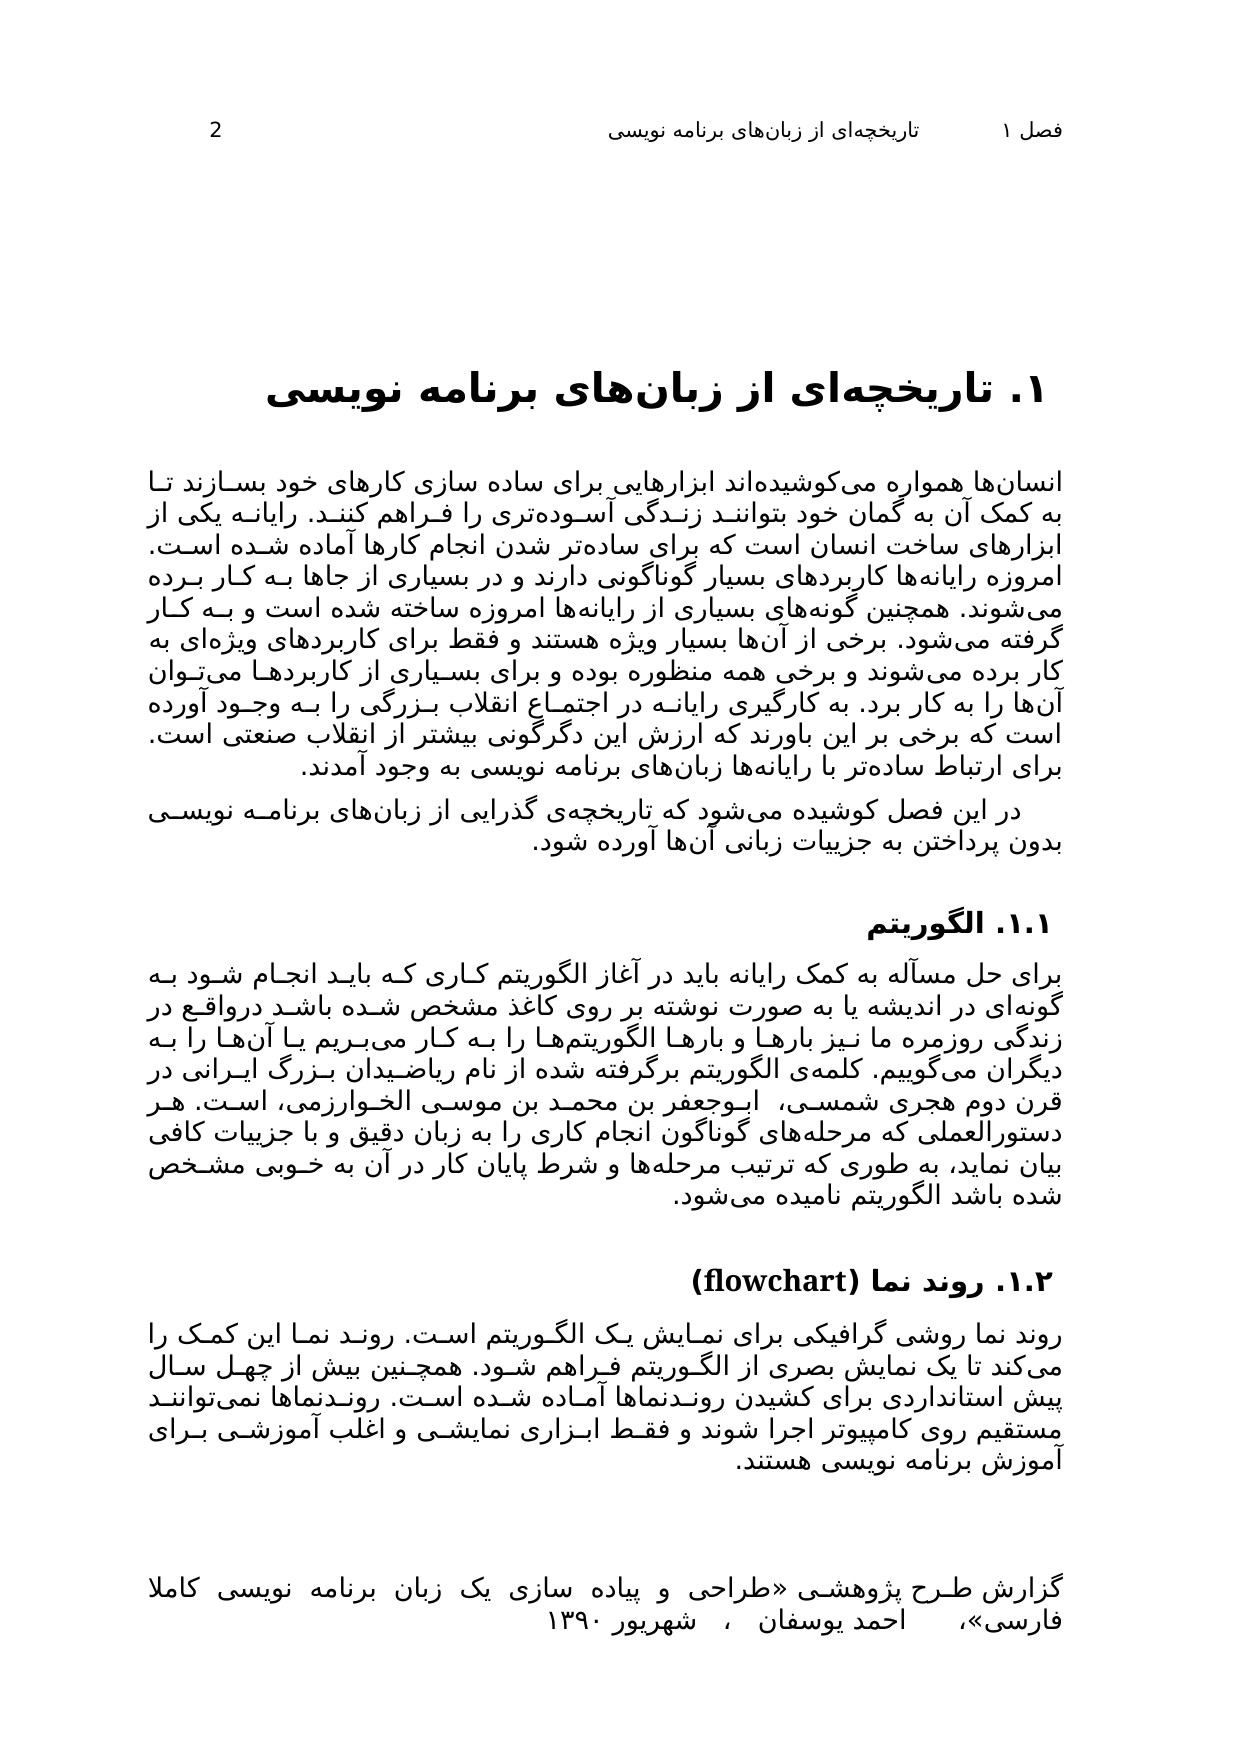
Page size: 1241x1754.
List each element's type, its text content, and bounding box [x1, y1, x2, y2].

text برای حل مسآله به کمک رایانه باید در آغاز الگوریتم کاری که باید انجام شود به گونه‌ای در اندیشه یا به صورت نوشته بر روی کاغذ مشخص شده باشد در‌واقع در زندگی روزمره ما نیز بارها و بارها الگوریتم‌ها را به کار می‌بریم یا آن‌ها را به دیگران می‌گوییم. کلمه‌ی الگوریتم برگرفته شده از نام ریاضیدان بزرگ ایرانی در قرن دوم هجری شمسی، ابوجعفر بن محمد بن موسی الخوارزمی، است. هر دستورالعملی که مرحله‌های گوناگون انجام کاری را به زبان دقیق و با جزییات کافی بیان نماید، به طوری که ترتیب مرحله‌ها و شرط پایان کار در آن به خوبی مشخص شده باشد الگوریتم نامیده می‌شود. [148, 959, 1063, 1211]
subtitle الگوریتم [148, 906, 1063, 940]
text انسان‌ها همواره می‌کوشیده‌اند ابزارهایی برای ساده سازی کارهای خود بسازند تا به کمک آن به گمان خود بتوانند زندگی آسوده‌تری را فراهم کنند. رایانه یکی از ابزارهای ساخت انسان است که برای ساده‌تر شدن انجام کارها آماده شده است. امروزه رایانه‌ها کاربردهای بسیار گوناگونی دارند و در بسیاری از جاها به کار برده می‌شوند. همچنین گونه‌های بسیاری از رایانه‌ها امروزه ساخته شده است و به کار گرفته می‌شود. برخی از آن‌ها بسیار ویژه هستند و فقط برای کاربردهای ویژه‌ای به کار برده می‌شوند و برخی همه منظوره بوده و برای بسیاری از کاربردها می‌توان آن‌ها را به کار برد. به کارگیری رایانه در اجتماع انقلاب بزرگی را به وجود آورده است که برخی بر این باورند که ارزش این دگرگونی بیشتر از انقلاب صنعتی است. برای ارتباط ساده‌تر با رایانه‌ها زبان‌های برنامه نویسی به وجود آمدند. [148, 466, 1063, 782]
text در این فصل کوشیده می‌شود که تاریخچه‌ی گذرایی از زبان‌های برنامه نویسی بدون پرداختن به جزییات زبانی آن‌ها آورده شود. [148, 794, 1063, 857]
subtitle تاریخچه‌ای از زبان‌های برنامه نویسی [148, 364, 1063, 412]
subtitle روند نما (flowchart)‏ [148, 1260, 1063, 1300]
text روند نما روشی گرافیکی برای نمایش یک الگوریتم است. روند نما این کمک را می‌کند تا یک نمایش بصری از الگوریتم فراهم شود. همچنین بیش از چهل سال پیش استانداردی برای کشیدن روندنماها آماده شده است. روندنماها نمی‌توانند مستقیم روی کامپیوتر اجرا شوند و فقط ابزاری نمایشی و اغلب آموزشی برای آموزش برنامه نویسی هستند. [148, 1318, 1063, 1476]
